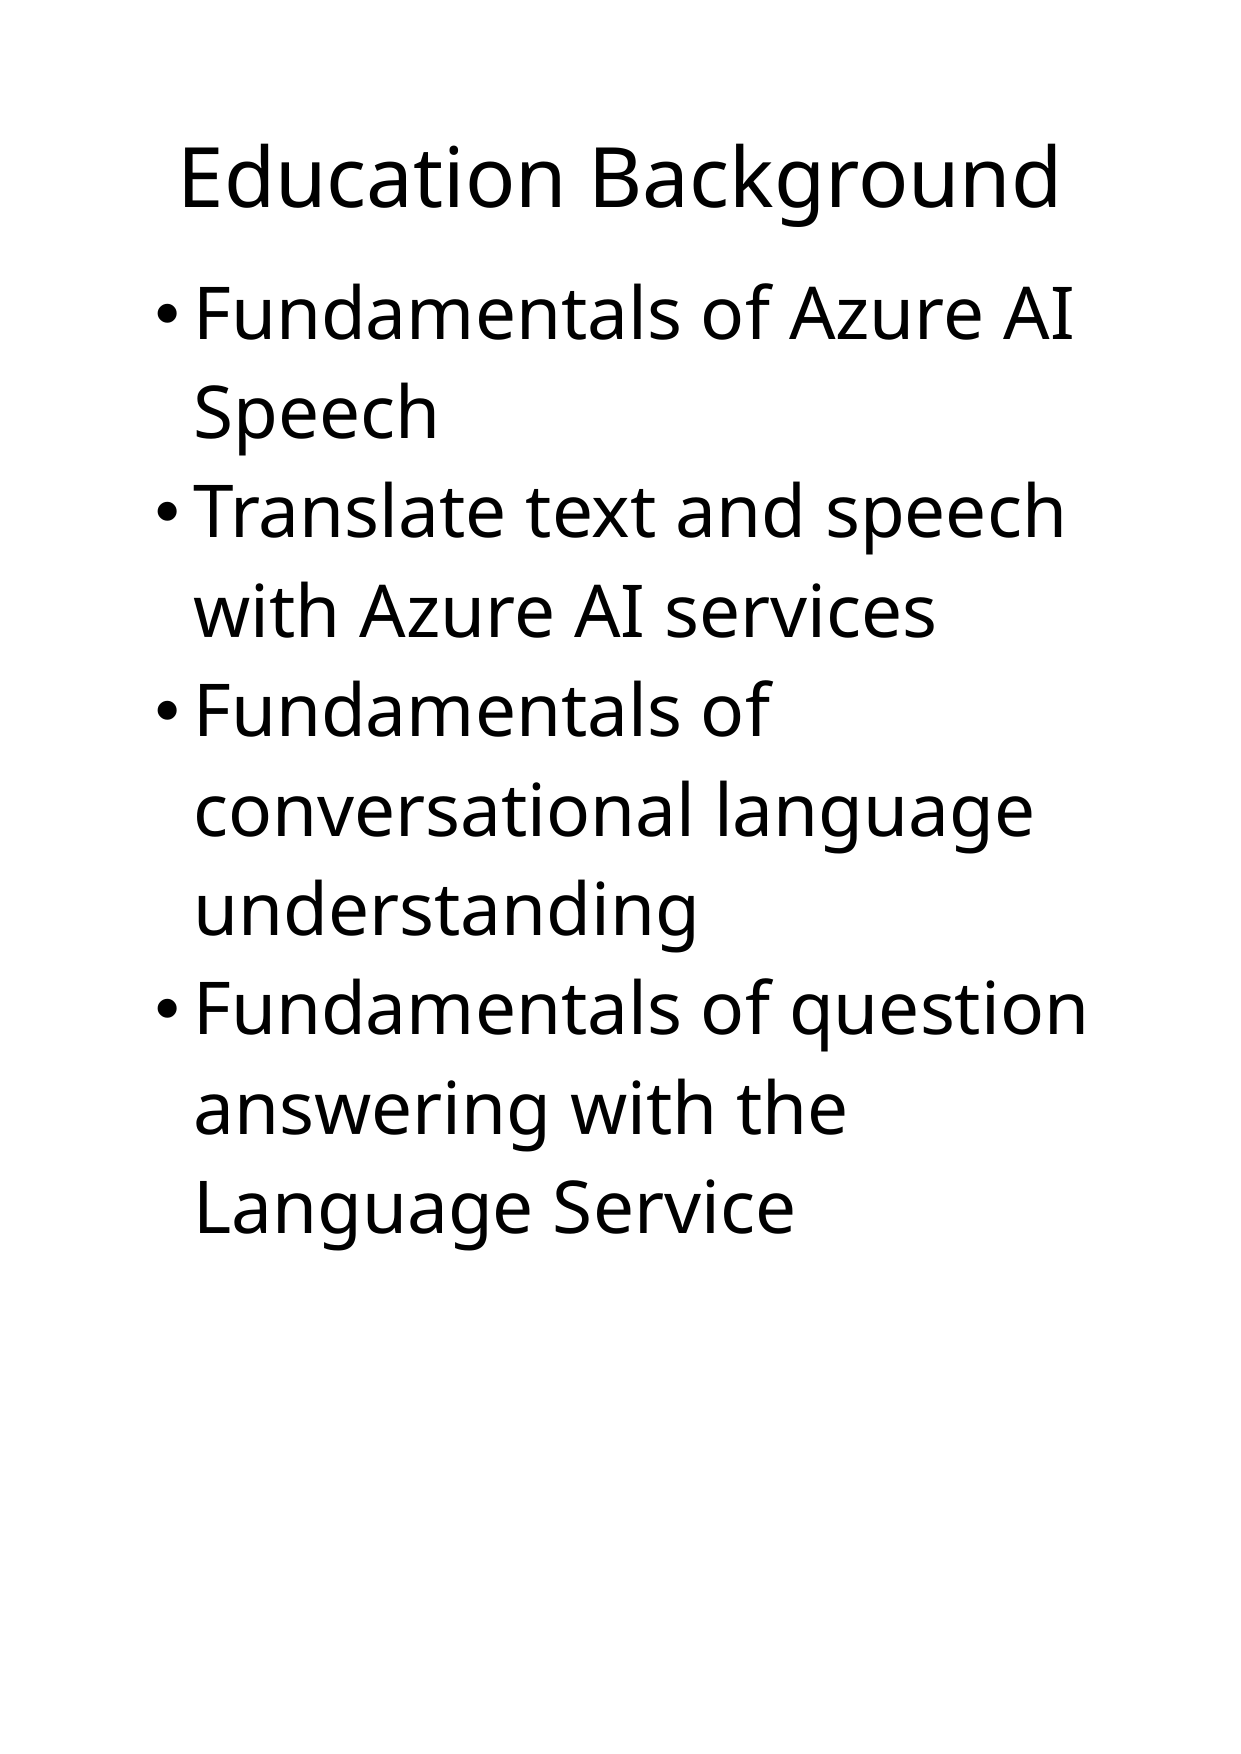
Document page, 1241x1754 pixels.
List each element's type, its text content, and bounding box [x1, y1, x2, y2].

list Translate text and speech with Azure AI services [156, 460, 1122, 659]
list Fundamentals of Azure AI Speech [156, 261, 1122, 460]
list Fundamentals of question answering with the Language Service [156, 957, 1122, 1255]
list Fundamentals of conversational language understanding [156, 659, 1122, 957]
